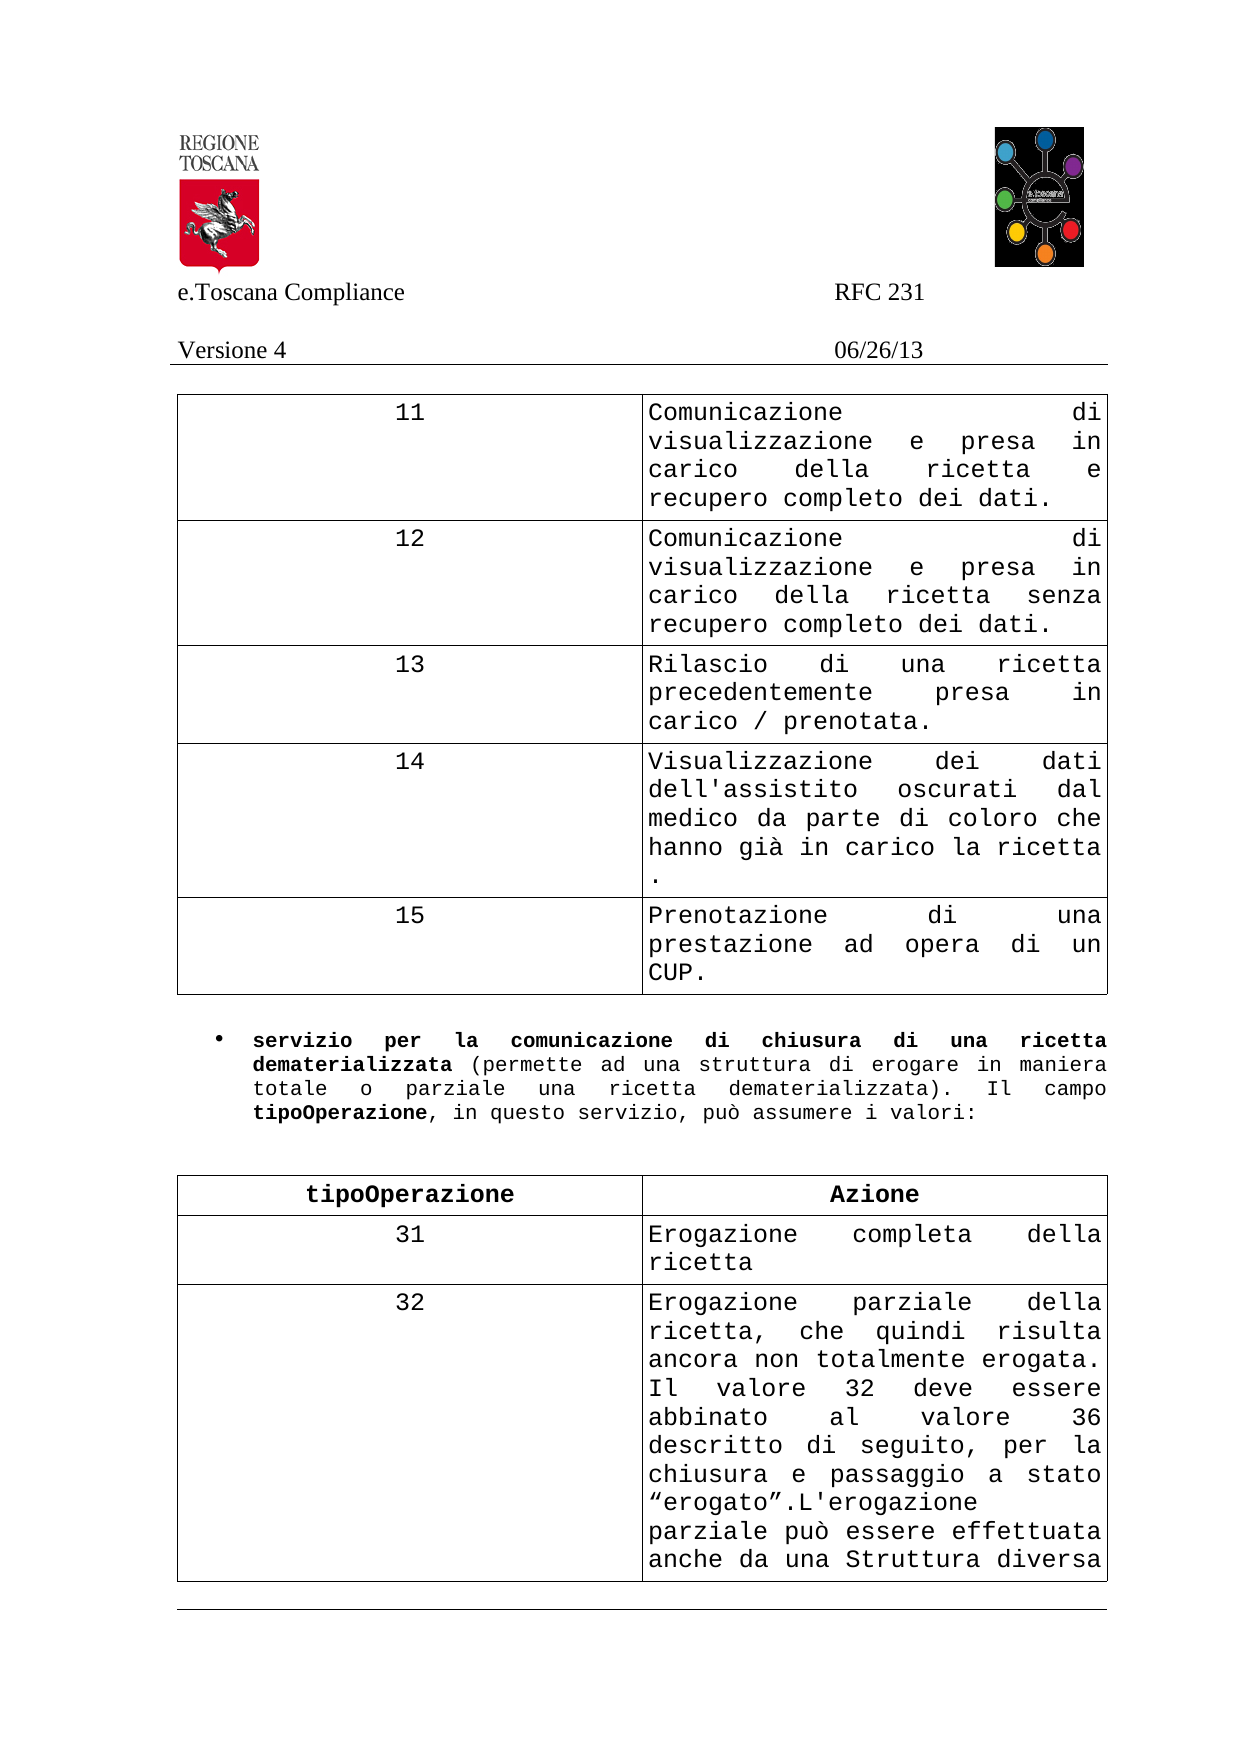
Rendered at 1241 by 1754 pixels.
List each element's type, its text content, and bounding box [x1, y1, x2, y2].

table_cell 15 [178, 898, 642, 994]
table_cell Comunicazione di visualizzazione e presa in carico della ricetta e recupero completo dei dati. [643, 395, 1107, 519]
table_cell 31 [178, 1216, 642, 1284]
table_cell 14 [178, 744, 642, 897]
table_cell Comunicazione di visualizzazione e presa in carico della ricetta senza recupero completo dei dati. [643, 521, 1107, 645]
table_header tipoOperazione [178, 1176, 642, 1215]
table_cell 12 [178, 521, 642, 645]
picture [178, 133, 260, 277]
table_cell Prenotazione di una prestazione ad opera di un CUP. [643, 898, 1107, 994]
table_cell Erogazione completa della ricetta [643, 1216, 1107, 1284]
table_cell 11 [178, 395, 642, 519]
list servizio per la comunicazione di chiusura di una ricetta dematerializzata (permette ad una struttura di erogare in maniera totale o parziale una ricetta dematerializzata). Il campo tipoOperazione, in questo servizio, può assumere i valori: [215, 1030, 1107, 1126]
table_cell Visualizzazione dei dati dell'assistito oscurati dal medico da parte di coloro che hanno già in carico la ricetta . [643, 744, 1107, 897]
table_cell 13 [178, 646, 642, 742]
table_cell 32 [178, 1285, 642, 1581]
table_cell Erogazione parziale della ricetta, che quindi risulta ancora non totalmente erogata. Il valore 32 deve essere abbinato al valore 36 descritto di seguito, per la chiusura e passaggio a stato “erogato”.L'erogazione parziale può essere effettuata anche da una Struttura diversa [643, 1285, 1107, 1581]
table_cell Rilascio di una ricetta precedentemente presa in carico / prenotata. [643, 646, 1107, 742]
table_header Azione [643, 1176, 1107, 1215]
